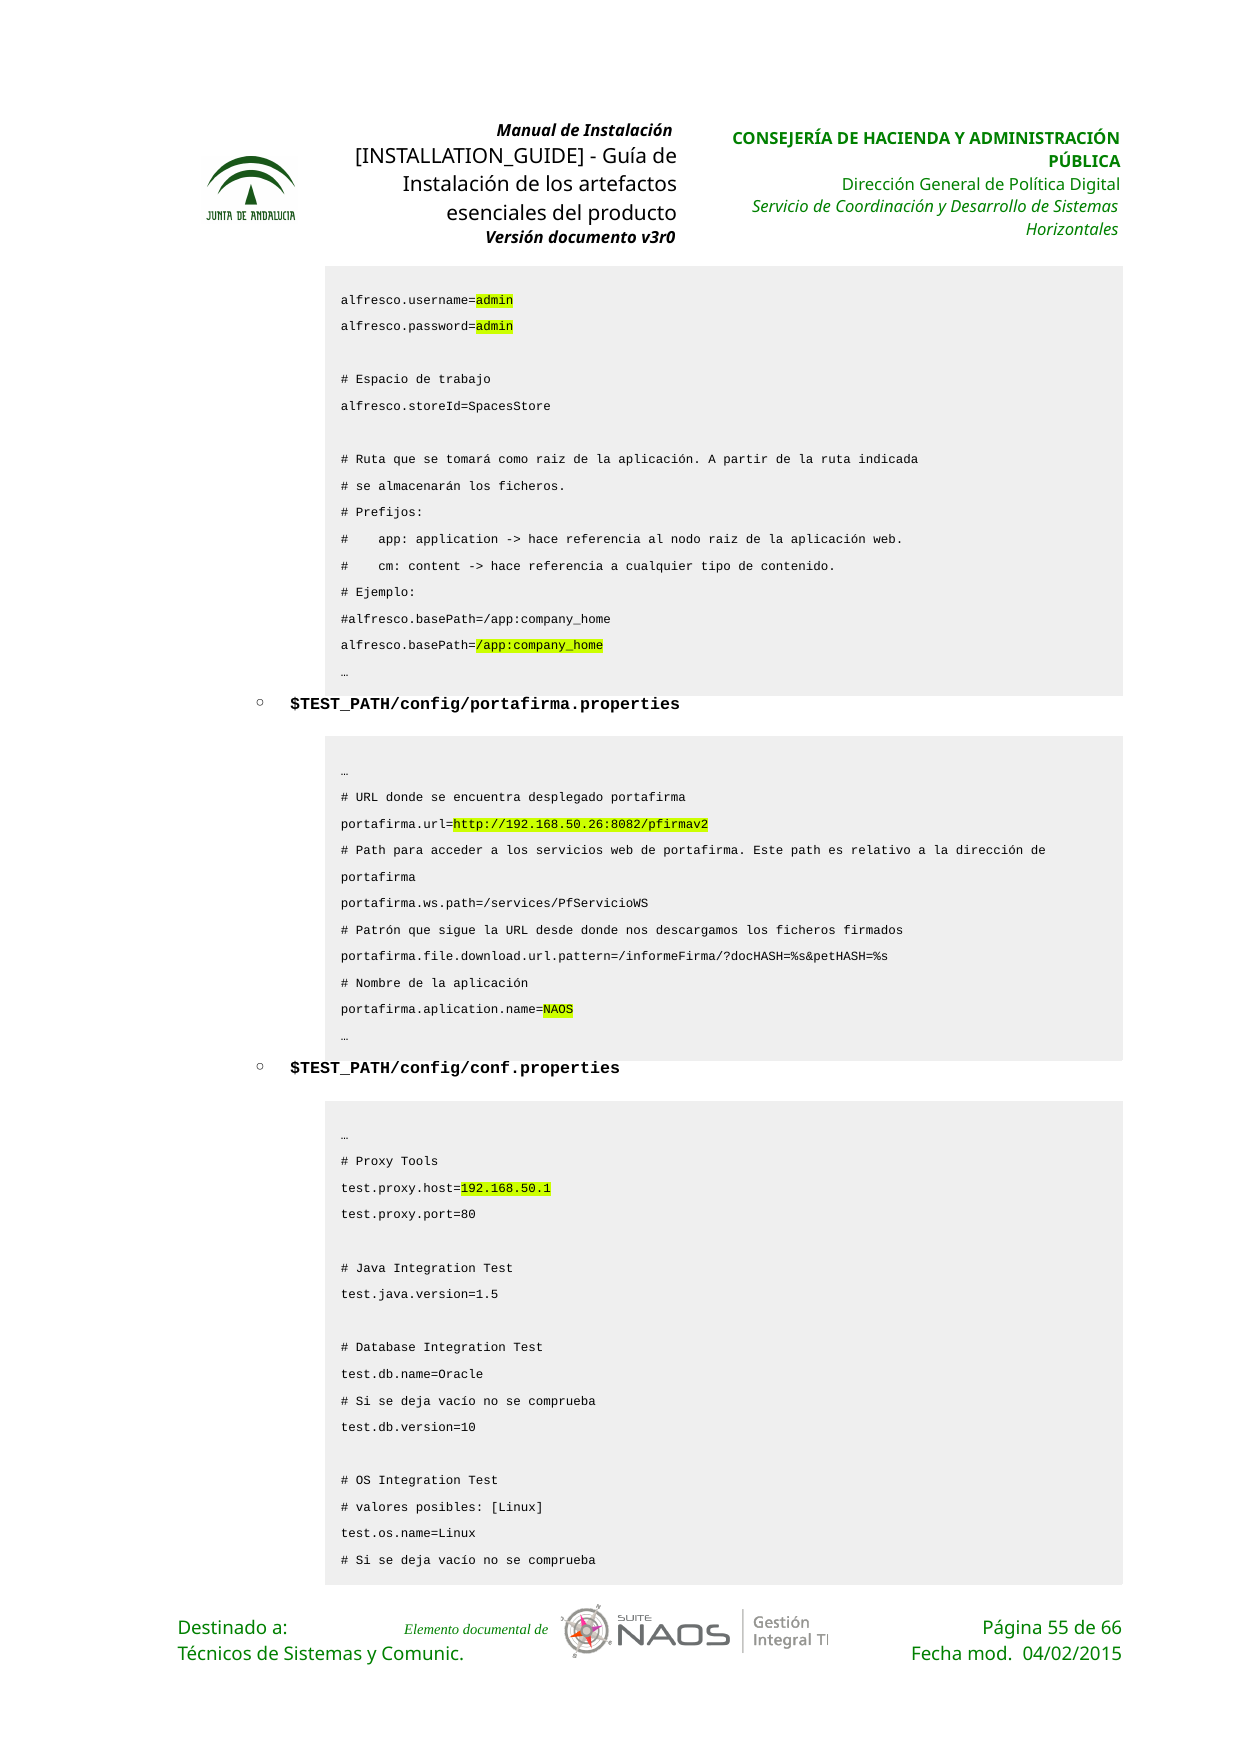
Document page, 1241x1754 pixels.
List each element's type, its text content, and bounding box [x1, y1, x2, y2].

text test.proxy.host=192.168.50.1 [326, 1154, 1122, 1180]
text test.db.name=Oracle [326, 1340, 1122, 1366]
text # Database Integration Test [326, 1313, 1122, 1340]
text … [326, 638, 1122, 695]
text # valores posibles: [Linux] [326, 1473, 1122, 1499]
text # Si se deja vacío no se comprueba [326, 1366, 1122, 1393]
text test.db.version=10 [326, 1393, 1122, 1419]
list $TEST_PATH/config/portafirma.properties [252, 696, 1122, 714]
text # OS Integration Test [326, 1446, 1122, 1473]
text # Si se deja vacío no se comprueba [326, 1526, 1122, 1584]
text test.proxy.port=80 [326, 1180, 1122, 1207]
list $TEST_PATH/config/conf.properties [252, 1060, 1122, 1079]
picture [201, 156, 298, 224]
text alfresco.url=http://192.168.50.50:8088/alfresco/api # Usuario y contraseña alfresco.username=admin alfresco.password=admin # Espacio de trabajo alfresco.storeId=SpacesStore # Ruta que se tomará como raiz de la aplicación. A partir de la ruta indicada # se almacenarán los ficheros. # Prefijos: # app: application -> hace referencia al nodo raiz de la aplicación web. # cm: content -> hace referencia a cualquier tipo de contenido. # Ejemplo: #alfresco.basePath=/app:company_home alfresco.basePath=/app:company_home [326, 267, 1122, 638]
text # Proxy Tools [326, 1127, 1122, 1154]
text # Java Integration Test [326, 1233, 1122, 1260]
text test.os.name=Linux [326, 1499, 1122, 1526]
text test.java.version=1.5 [326, 1260, 1122, 1287]
text # URL donde se encuentra desplegado portafirma portafirma.url=http://192.168.50.26:8082/pfirmav2 # Path para acceder a los servicios web de portafirma. Este path es relativo a la dirección de portafirma portafirma.ws.path=/services/PfServicioWS # Patrón que sigue la URL desde donde nos descargamos los ficheros firmados portafirma.file.download.url.pattern=/informeFirma/?docHASH=%s&petHASH=%s # Nombre de la aplicación portafirma.aplication.name=NAOS [326, 763, 1122, 1002]
text … [326, 737, 1122, 763]
text … [326, 1102, 1122, 1127]
text … [326, 1002, 1122, 1060]
picture [560, 1604, 829, 1658]
